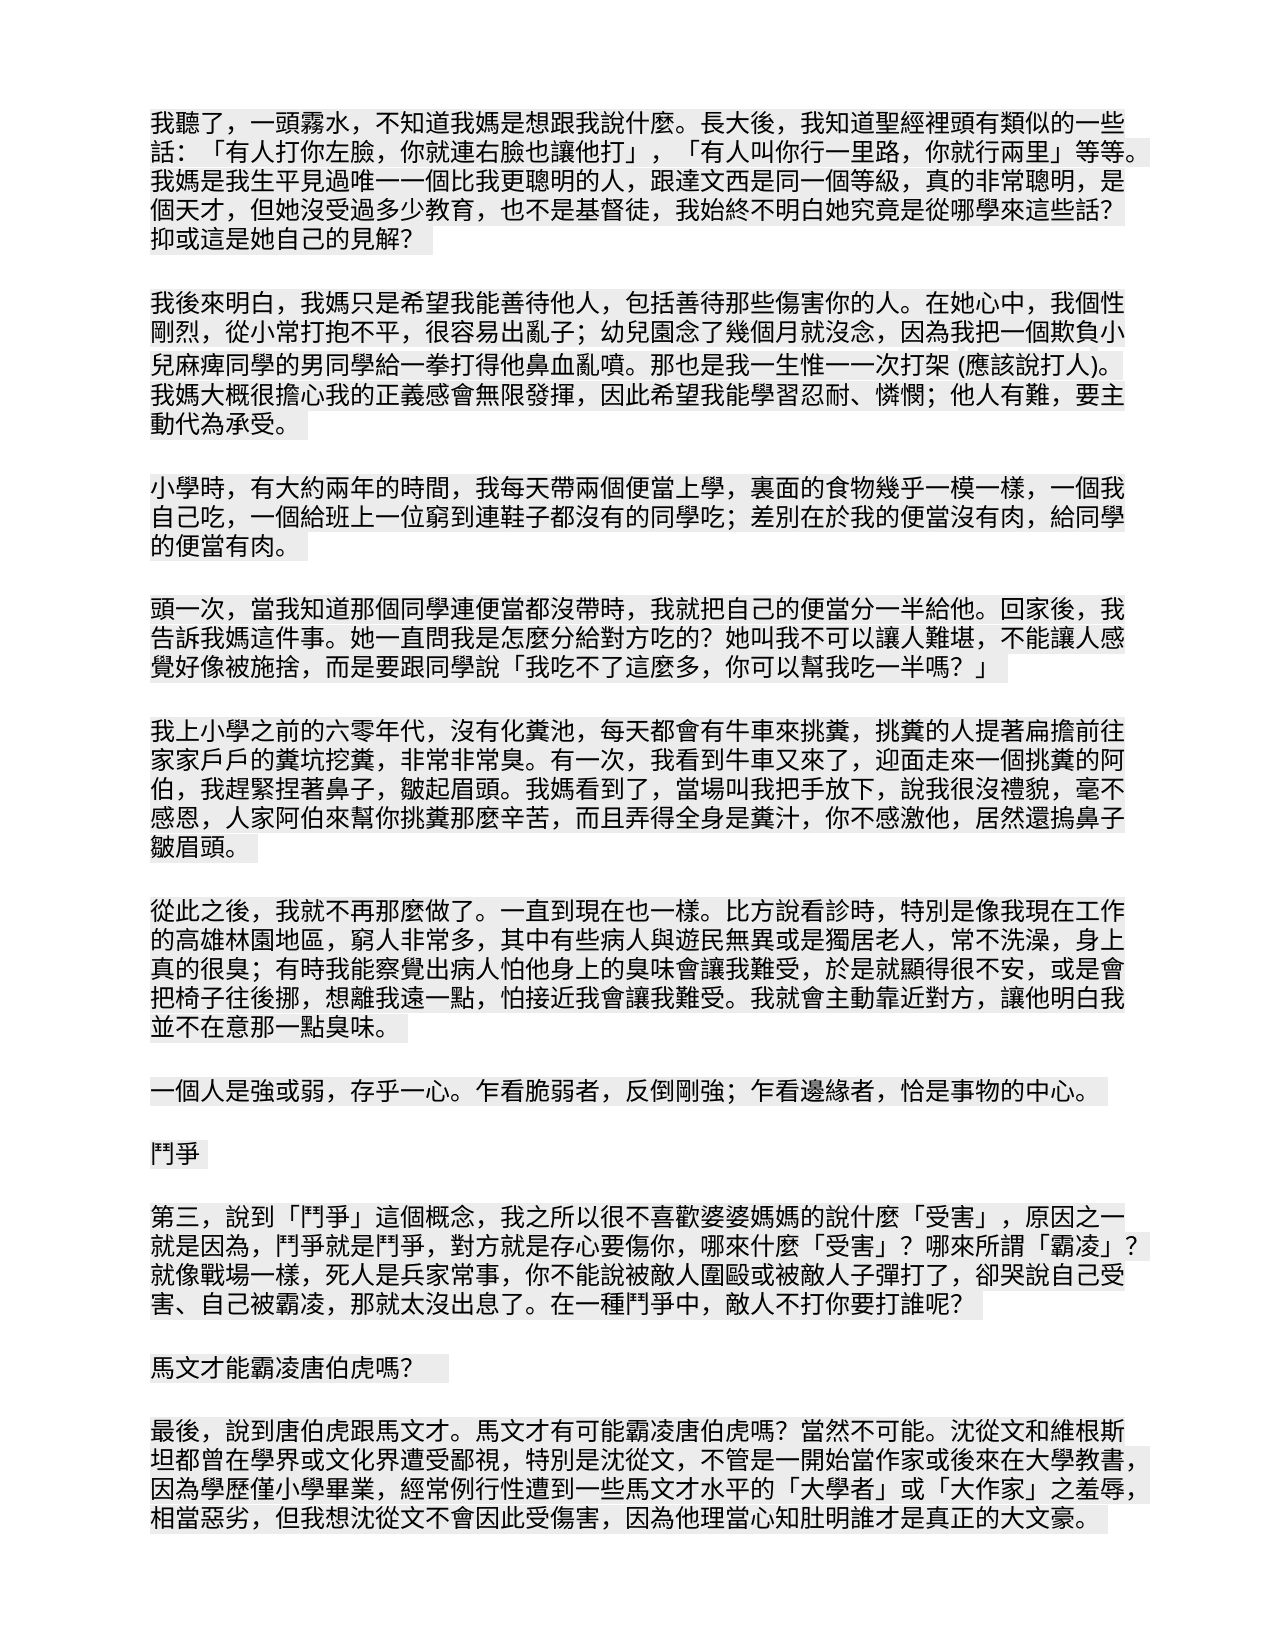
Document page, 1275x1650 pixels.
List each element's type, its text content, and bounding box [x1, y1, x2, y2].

text 卡韓政變 (220)：戰士與蒼蠅 陳真 2020. 01. 01. 念淨， 當我們說腦殘「很可怕」時，意思是說他蠢到嚇死人，而不是我們真的「害怕」他。 生平最怕一樣東西，就是蟑螂。黨外時，我很擔心哪天國民黨如果把我抓去，我想我是應該能挺得住各種刑求，但如果拿蟑螂嚇我，我恐怕就得出賣同志了。 我意思是想說，我們和外界任何東西之間的一種「關係」；理解這層關係很重要，但也很不容易，它需要一種詩人般的理解能力。 台灣不管任何時候，學生或年輕人始終就一個樣，不管怎麼改朝換代，永遠是當下主流邪惡勢力的鐵血部隊。以前是舊黨國及蔣家政權的紅衛兵，現在則由藍轉綠，但「衛兵」本質卻始終不變，毫無理想，毫無熱血，毫無分辨基本是非的能力。 當然，進步還是有點進步。或者應該說，時代不一樣，糟蹋人的方式也就不一樣，蔣家年代基本上要比現在肅殺一百萬倍，異議份子就跟過街老鼠一樣，人人喊打，人人瞧不起，生命安危與自由完全朝不保夕。 話說韓國瑜，自然是台灣選舉史上被抹黑糟蹋得最嚴重的一個人，但他畢竟是個公眾人物，他很容易就能為自己澄清，並且會有無數人支持他。這樣一種被抹黑的痛苦，在我看來，如果是1分之痛，那我過去三十幾年所承受的，恐怕就是1000分的折磨與痛苦，而且累及父母妻小，家毀人亡。 1: 1000 為何相差一千倍呢？因為在蔣家年代，在一片藍通通的校園，特別是在南部，更是藍到爆 (現在則是綠到爆)，做為一個「非公眾人物」，國家怎麼抹黑你，你就會被人們認定你就是那樣的人，你根本不可能有一絲絲機會為自己澄清，你又如何可能向全世界澄清？ 大學時代，有時候一些人第一次見到我之後，往往會驚呼：「原來陳真是這樣的人而不是那樣」，跟他們所預期的落差太大。為什麼呢？因為抹黑得太離譜了。每次聽到人們這樣的驚呼，我就覺得很無言，似乎只是再一次提醒了我某些難以言喻的痛苦。 即便是現在還是一樣，「非公眾人物」是很可悲的，因為他不會每天出現在螢光幕前，也不會有一堆電視台麥克風每天追著他跑。因此，他所遭受的一切冤屈、誤解和醜化與扭曲，完完全全就只能全數自己一個人吞下，忍受「全世界」對你的誤解與妖魔化。特別是當你隸屬某種封閉的小圈子例如醫界或學界時，你的冤屈會更深沉。 刺蔣的黃文雄消失人間26年，1996年重新出現在台灣時，我透過當時極少數能夠找到他的人之一--陳菊，連絡上黃文雄，幫他辦了一個小型的室內演講。後來有一天，我們幾個人在他家聊天，聊到林義雄的滅門血案。我說，我覺得林義雄所承受的痛苦，比不上任何一個飽受生活折磨根本無人聞問的一般人。 包括黃文雄在內，在場所有人似乎都很不認同我這番話，但我想我說的只是一個事實。一個人，無人聞問、日日夜夜分分秒秒地扛起所有根本不可能被外界所理解的折磨，那才是最難熬的痛苦不是嗎？ 我這一生，扣除學術性或概念性的文字，倘若寫過一千萬字「生平」，事實上，百分之九十九點九的痛苦根本沒法寫，根本寫不出來；就算寫得出來，世界上恐怕也沒有幾個人會信，更不用說體會了；就算有人能體會一、二，他也只是遠遠地體會，而非真實的椎心之痛。 詹益樺自焚後，我常不自主會伸手去碰觸瓦斯烈火或是幾百度的烤箱，因為我很想體會我的好朋友究竟在烈火焚身過程中承受了多大的痛苦而死去。我光是用手指讓火烤一下就覺得受不了，更何況全身被烈火吞沒。 當我想到我根本不可能真實體會詹益樺的劇痛之千萬分之一時，我常不免悲從中來，熱淚盈眶。 不知道各位看懂不懂我想說什麼。看不懂就算，只是說說，無須深究。總之，你要知道，生命種種，造化萬千，凡是可見的、可說的、眾人皆知的、鎂光燈環繞的，都不會是多麼可怕可悲之事。 你相信嗎？你在市面上所聽到的詹益樺，跟真實的詹益樺，相差幾百萬光年。真實的詹益樺，遠遠比市面上那個「大」，遠遠比市面上那個「美」，我能略說一、二，卻下不了筆。為什麼呢？因為我沒有那樣的文采，我寫不出微妙事物。 戰士與蒼蠅 說完這些，再看看什麼校園腦殘同學的喊打喊殺或什麼潑熱湯，那根本就稱不上一回事了，哪來什麼「霸凌」？我不去霸凌別人就已經很好了，誰能霸凌我？ 應該是魯迅的一個隱喻吧，他講到戰士與蒼蠅。一個死掉的戰士依舊是戰士，但一堆蒼蠅活靈活現，卻還是蒼蠅。一堆蒼蠅很可怕很噁心，但蒼蠅就是蒼蠅，蒼蠅能霸凌戰士嗎？死掉的戰士全身是蛆，一大群，蠕蠕而動很可怕，很噁心，但也只是蛆不是嗎？蛆連頭在哪、尾巴在哪都看不清，面目模糊，牠能霸凌誰呢？此其一。 其次，我很不喜歡什麼政治受害者那類概念。但我知道一個詞有很多種意境，而我所不喜歡的只是它的其中一種，而不是說「受害」或「霸凌」這些詞一定不對或一定不能使用。語言意涵如何，還是得看上下文，看語境脈絡。 簡單說，我從不認為自己是個什麼政治受害者，我沒去害人就很不錯了，誰能害我？一切作為，哪怕是飛蛾撲火，也全都是我自願的，主動積極去承受的，這怎能說是「受害」呢？我自願要跳油鍋、上刀山、下地獄，哪來「受害」可言？更不用說什麼霸凌了。 某個意義上，我常覺得自己「強壯」得像什麼似的，誰能霸凌我？ 強弱存乎一心 上小學第一天，是我媽帶我進校園。但她進學校之後 (台南永福國小，胡適的老家)，進教室之前，卻先把我押到一棵椰子樹下，跟平常神情很不一樣，很慎重地跟我說：「以後你在學校，如果有人拿掃帚打你的左腳，你就連右腳也讓他打，知道嗎？」 我聽了，一頭霧水，不知道我媽是想跟我說什麼。長大後，我知道聖經裡頭有類似的一些話：「有人打你左臉，你就連右臉也讓他打」，「有人叫你行一里路，你就行兩里」等等。我媽是我生平見過唯一一個比我更聰明的人，跟達文西是同一個等級，真的非常聰明，是個天才，但她沒受過多少教育，也不是基督徒，我始終不明白她究竟是從哪學來這些話？抑或這是她自己的見解？ 我後來明白，我媽只是希望我能善待他人，包括善待那些傷害你的人。在她心中，我個性剛烈，從小常打抱不平，很容易出亂子；幼兒園念了幾個月就沒念，因為我把一個欺負小兒麻痺同學的男同學給一拳打得他鼻血亂噴。那也是我一生惟一一次打架 (應該說打人)。我媽大概很擔心我的正義感會無限發揮，因此希望我能學習忍耐、憐憫；他人有難，要主動代為承受。 小學時，有大約兩年的時間，我每天帶兩個便當上學，裏面的食物幾乎一模一樣，一個我自己吃，一個給班上一位窮到連鞋子都沒有的同學吃；差別在於我的便當沒有肉，給同學的便當有肉。 頭一次，當我知道那個同學連便當都沒帶時，我就把自己的便當分一半給他。回家後，我告訴我媽這件事。她一直問我是怎麼分給對方吃的？她叫我不可以讓人難堪，不能讓人感覺好像被施捨，而是要跟同學說「我吃不了這麼多，你可以幫我吃一半嗎？」 我上小學之前的六零年代，沒有化糞池，每天都會有牛車來挑糞，挑糞的人提著扁擔前往家家戶戶的糞坑挖糞，非常非常臭。有一次，我看到牛車又來了，迎面走來一個挑糞的阿伯，我趕緊捏著鼻子，皺起眉頭。我媽看到了，當場叫我把手放下，說我很沒禮貌，毫不感恩，人家阿伯來幫你挑糞那麼辛苦，而且弄得全身是糞汁，你不感激他，居然還摀鼻子皺眉頭。 從此之後，我就不再那麼做了。一直到現在也一樣。比方說看診時，特別是像我現在工作的高雄林園地區，窮人非常多，其中有些病人與遊民無異或是獨居老人，常不洗澡，身上真的很臭；有時我能察覺出病人怕他身上的臭味會讓我難受，於是就顯得很不安，或是會把椅子往後挪，想離我遠一點，怕接近我會讓我難受。我就會主動靠近對方，讓他明白我並不在意那一點臭味。 一個人是強或弱，存乎一心。乍看脆弱者，反倒剛強；乍看邊緣者，恰是事物的中心。 鬥爭 第三，說到「鬥爭」這個概念，我之所以很不喜歡婆婆媽媽的說什麼「受害」，原因之一就是因為，鬥爭就是鬥爭，對方就是存心要傷你，哪來什麼「受害」？哪來所謂「霸凌」？就像戰場一樣，死人是兵家常事，你不能說被敵人圍毆或被敵人子彈打了，卻哭說自己受害、自己被霸凌，那就太沒出息了。在一種鬥爭中，敵人不打你要打誰呢？ 馬文才能霸凌唐伯虎嗎？ 最後，說到唐伯虎跟馬文才。馬文才有可能霸凌唐伯虎嗎？當然不可能。沈從文和維根斯坦都曾在學界或文化界遭受鄙視，特別是沈從文，不管是一開始當作家或後來在大學教書，因為學歷僅小學畢業，經常例行性遭到一些馬文才水平的「大學者」或「大作家」之羞辱，相當惡劣，但我想沈從文不會因此受傷害，因為他理當心知肚明誰才是真正的大文豪。 拉拉雜雜講一堆，雖說言不及義，其實意義深遠。這類微妙之事，在我看來十分關鍵，它決定了我們究竟如何理解人事物。微妙之差，差之毫釐，失之千里。 人們往往有著一套約定俗成的眼光來評價人事物，在這套基本架構下，型塑了各種意義。當你不以那樣的眼光看世界，只能無言。 就比方說一講到政治或是一講到學術，人們就會拿出一把約定俗成的量尺開始來幫你測量有關你的社會價格的「三圍」，有沒有當官？有沒有什麼頭銜？上過電視嗎？有多少著作？等等等；彷彿沒當過官，沒當過部長、市長或民代就稱不上參與政治似的，人們會自動把你排除在某種光環在外；彷彿沒在大學教書，就不是一個學者，你寫千萬字，寫一輩子，絕對比不上市面上一堆馬文才教授寫幾句蠢話。 今天，你若是個什麼部長或掌管幾千幾百億的什麼國營企業董事長，那麼，不管如何荒腔走板的行徑或過往歷史，就會被美化、神化；越是荒腔走板，越是離經叛道，人們會越是推崇，因為，如今你已「功成名就」了。 反之，人們就會用一種鄙夷可笑的眼光看待你，覺得你是個失敗者，不可取，偏激，很可憐，很落魄...等等等；不管你確實有多少貢獻，不管你的「作品」本身如何傑出，都不會被嚴肅看待。 當然，可見的將來，人事物的評價就是這麼一回事，至於更長遠的將來就說不準了。我們都記得幾千年前的蘇格拉底，誰還記得當初那些呼風喚雨逼他飲毒自殺的掌權者？我們都記得一百年前的維根斯坦，誰還會記得那些連在學校走廊上相遇都能對維根斯坦露出鄙夷神色、說他毫無學術能力的劍橋大學者？ 一種「眼光」就是一個「世界」，世界不同，「語言」就不一樣，「糧食」也不一樣。我們應該做的，就是相信自己的「語言」與「糧食」，專心活在自己的「世界」裏，忘記時間，看淡榮枯，至死不渝。 這樣不一定好，但事實上也不會有比這更好的選擇了。套句維根斯坦的術語，人總是應該活在一種屬於自己的「生命形式」(form of life) 裏頭，就如同飛鳥就該在天上飛，而不是往泥土裏鑽；至於蚯蚓就別仰望著天空了，只管朝土裏深藏就行。 這篇隨便寫寫，大家隨便看看便罷，不宜討論。為什麼呢？因為我知道世上知音難尋。總之，別扯到我身上來就行。「我」不是一個討論議題。當我們寫東西提到自己時，並不是要邀請大家來討論自己。「我」是無法討論的。 我對「公眾化」一事，感到由衷的無奈與厭煩。不管污名或美名，就如 R.M.Rilke 形容他的老闆羅丹，「名聲，往往只是一團誤解的總和」。 [150, 75, 1125, 1568]
